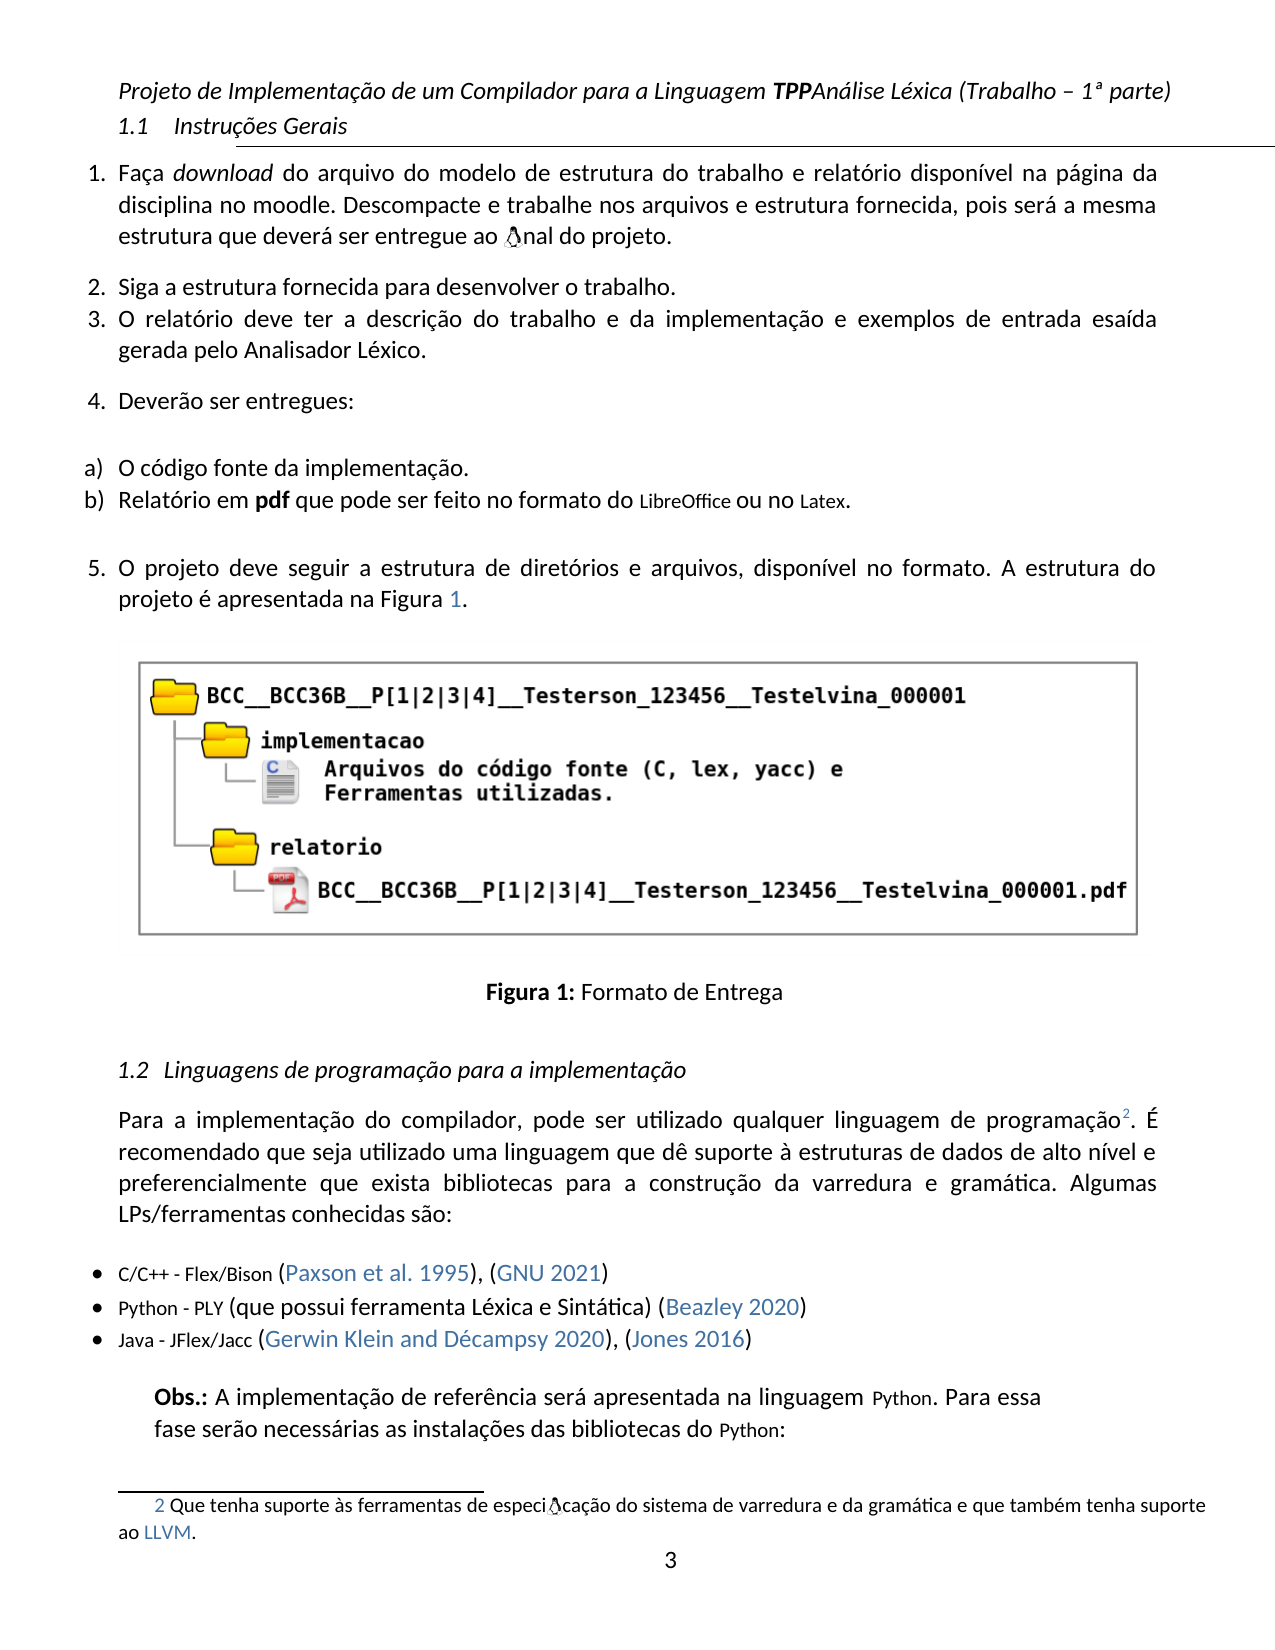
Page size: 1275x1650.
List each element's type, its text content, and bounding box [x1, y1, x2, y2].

text Figura 1: Formato de Entrega [118, 976, 1151, 1007]
subtitle 1.2 Linguagens de programação para a implementação [117, 1054, 1223, 1084]
list Siga a estrutura fornecida para desenvolver o trabalho. [87, 271, 1158, 302]
list Deverão ser entregues: [87, 385, 1158, 416]
list Java - JFlex/Jacc (Gerwin Klein and Décampsy 2020), (Jones 2016) [91, 1323, 1223, 1354]
subtitle 1.1 Instruções Gerais [117, 110, 1223, 140]
list Relatório em pdf que pode ser feito no formato do LibreOffice ou no Latex. [84, 484, 1151, 515]
list Faça download do arquivo do modelo de estrutura do trabalho e relatório disponível na página da disciplina no moodle. Descompacte e trabalhe nos arquivos e estrutura fornecida, pois será a mesma estrutura que deverá ser entregue ao nal do projeto. [87, 157, 1158, 251]
list Python - PLY (que possui ferramenta Léxica e Sintática) (Beazley 2020) [91, 1291, 1223, 1322]
text Que tenha suporte às ferramentas de especicação do sistema de varredura e da gramática e que também tenha suporte ao LLVM. [118, 1492, 1208, 1544]
list O relatório deve ter a descrição do trabalho e da implementação e exemplos de entrada esaída gerada pelo Analisador Léxico. [87, 303, 1158, 365]
list O projeto deve seguir a estrutura de diretórios e arquivos, disponível no formato. A estrutura do projeto é apresentada na Figura 1. [87, 552, 1158, 614]
list C/C++ - Flex/Bison (Paxson et al. 1995), (GNU 2021) [91, 1258, 1223, 1288]
list O código fonte da implementação. [84, 453, 1151, 483]
text Obs.: A implementação de referência será apresentada na linguagem Python. Para essa fase serão necessárias as instalações das bibliotecas do Python: [154, 1382, 1041, 1443]
text Para a implementação do compilador, pode ser utilizado qualquer linguagem de programação. É recomendado que seja utilizado uma linguagem que dê suporte à estruturas de dados de alto nível e preferencialmente que exista bibliotecas para a construção da varredura e gramática. Algumas LPs/ferramentas conhecidas são: [118, 1104, 1158, 1229]
